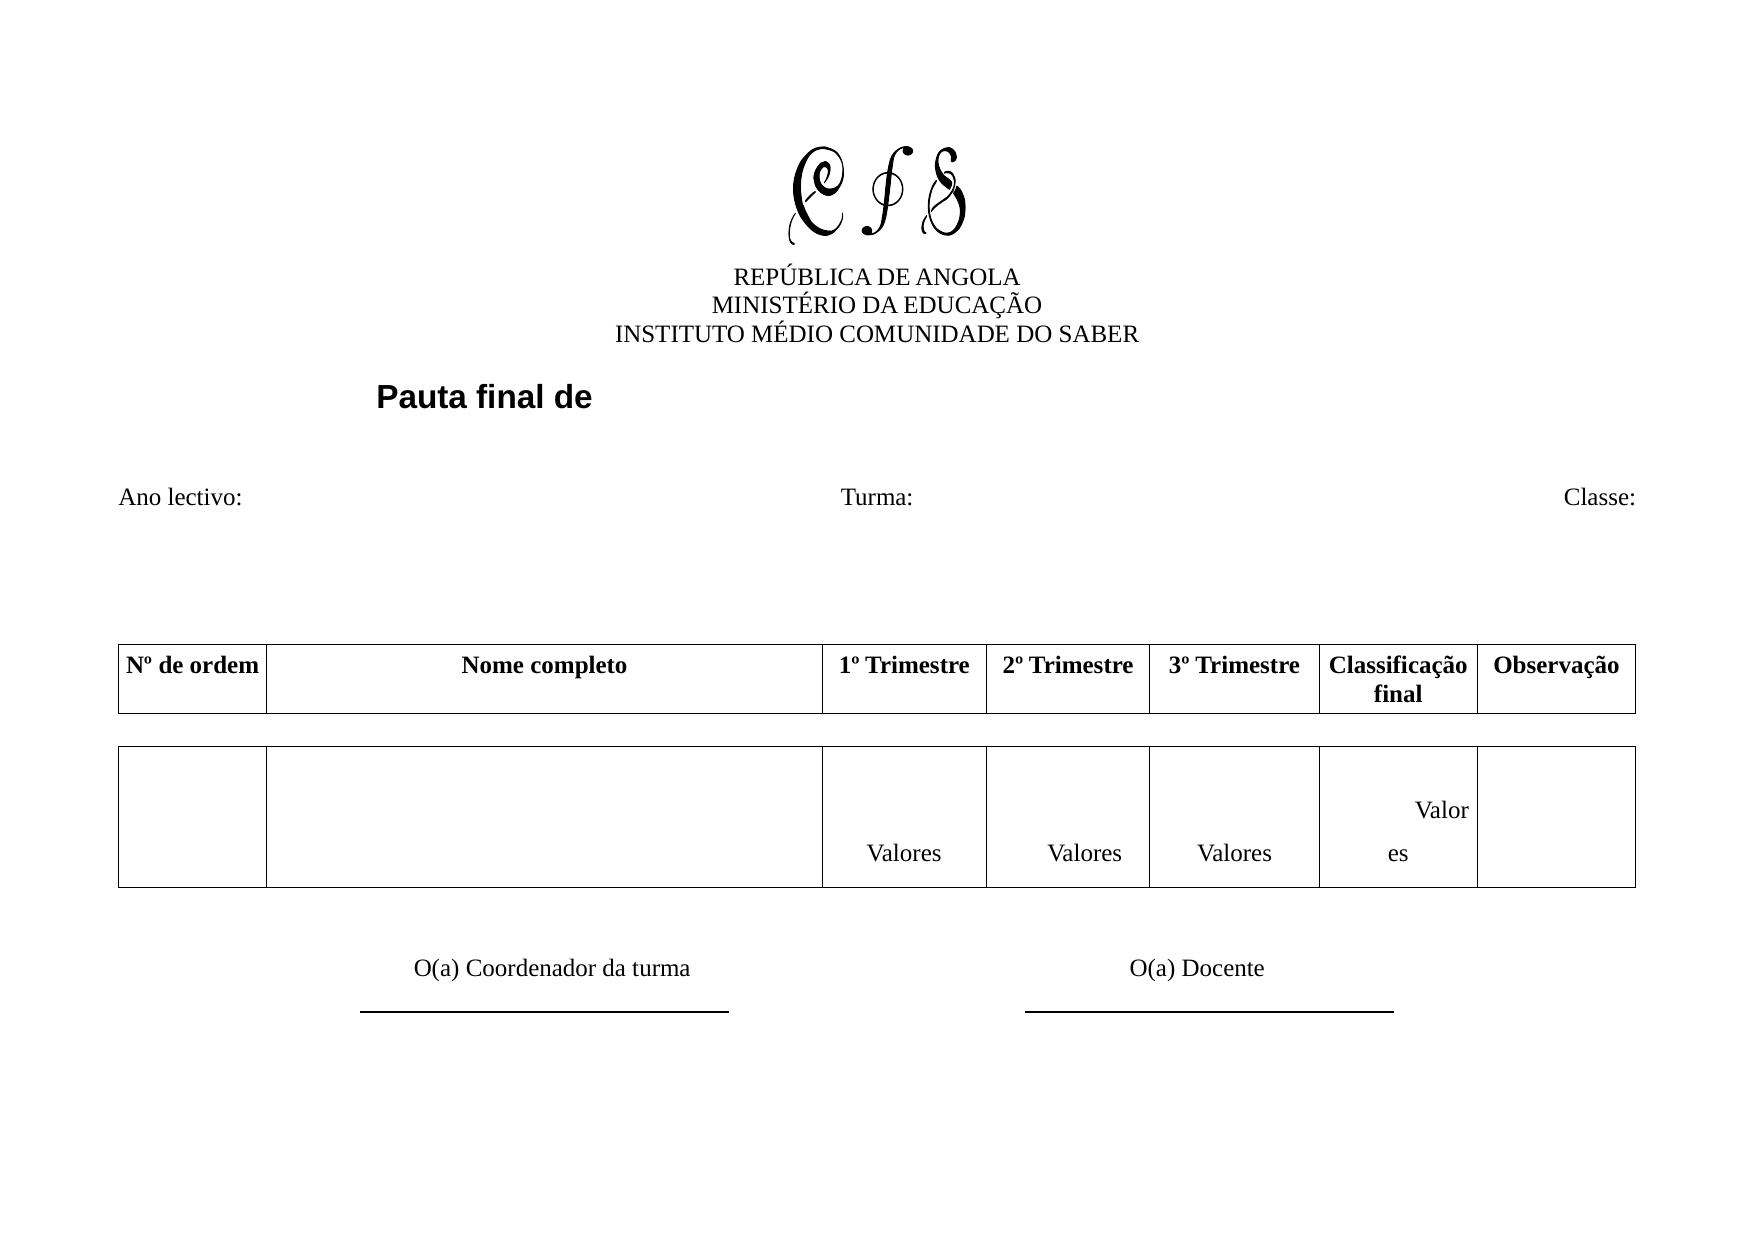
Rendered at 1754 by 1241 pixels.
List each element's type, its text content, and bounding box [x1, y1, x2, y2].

table_header 3º Trimestre [1150, 645, 1319, 713]
text Ano lectivo: <discipline.classe_teacher.classes.lective_year.name> [118, 482, 624, 597]
table_header <student.average> Valores [1320, 747, 1477, 887]
table_header Classificação final [1320, 645, 1477, 713]
text <if test="erro"> [118, 449, 1636, 478]
picture [788, 146, 966, 245]
text MINISTÉRIO DA EDUCAÇÃO [118, 291, 1636, 319]
table_header Observação [1478, 645, 1635, 713]
table_header <student.obs> [1478, 747, 1635, 887]
table_header Nome completo [267, 645, 822, 713]
text <erro_message> [118, 1086, 1636, 1119]
text INSTITUTO MÉDIO COMUNIDADE DO SABER [118, 319, 1636, 348]
text </if> [118, 1019, 1636, 1048]
table_header <student.third_quarter> Valores [1150, 747, 1319, 887]
text <for each="student in (schedule or '')"> [118, 714, 1636, 742]
table_header <student.first_quarter> Valores [823, 747, 986, 887]
text Turma: <discipline.classe_teacher.classes.name> [624, 482, 1130, 554]
text O(a) Coordenador da turma O(a) Docente [118, 953, 1636, 982]
text REPÚBLICA DE ANGOLA [118, 262, 1636, 291]
table_header 2º Trimestre [987, 645, 1149, 713]
text </if> [118, 1052, 1636, 1081]
table_header [119, 747, 266, 887]
table_header 1º Trimestre [823, 645, 986, 713]
text Classe: <discipline.classe_teacher.classes.classe.name> [1130, 482, 1636, 597]
text <if test="schedule"> [118, 611, 1636, 640]
table_header Nº de ordem [119, 645, 266, 713]
subtitle Pauta final de <discipline.studyplan_discipline.discipline.name> [118, 377, 1636, 415]
table_header <student.second_quarter> Valores [987, 747, 1149, 887]
text <for each="discipline in (discipline or '')"> [118, 118, 1636, 147]
table_header <student.classes_student.student.party.name> [267, 747, 822, 887]
text </for> [118, 888, 1636, 916]
